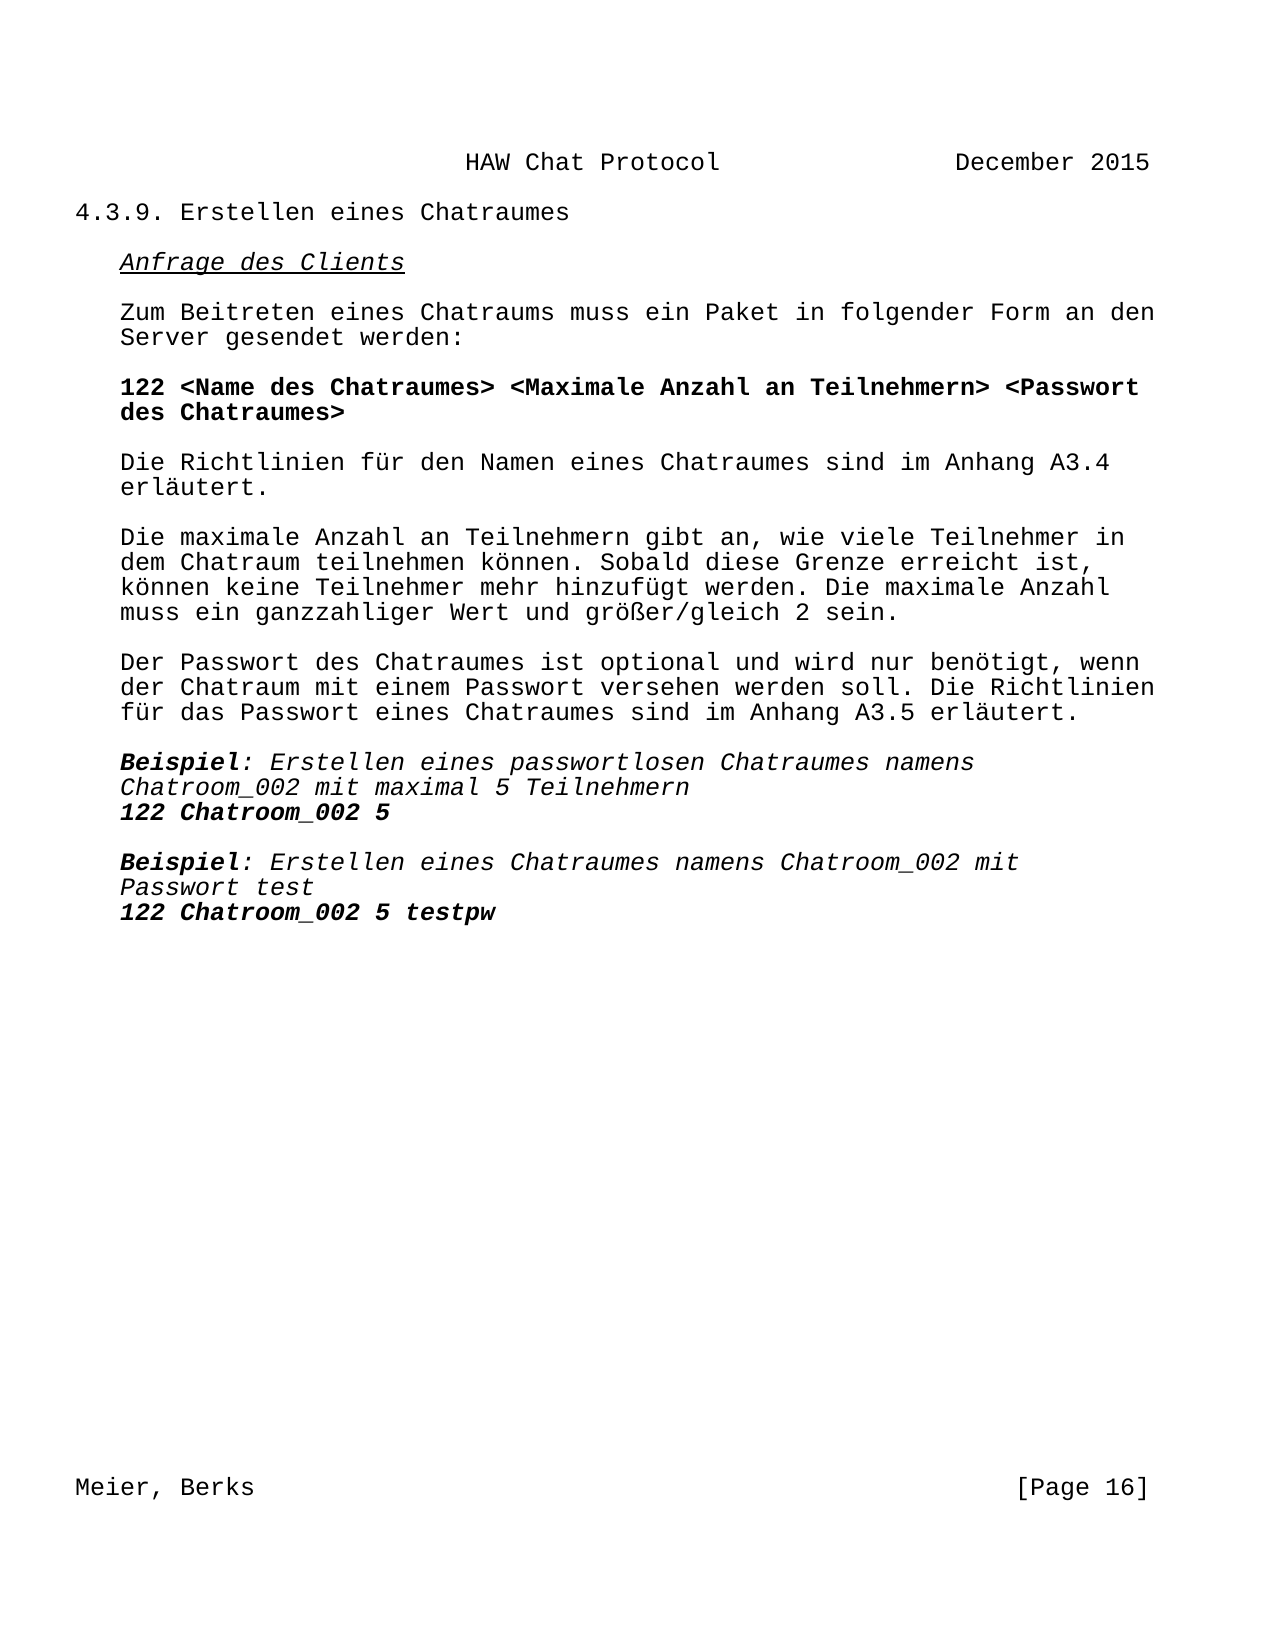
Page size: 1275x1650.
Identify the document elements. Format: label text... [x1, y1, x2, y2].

text Zum Beitreten eines Chatraums muss ein Paket in folgender Form an den Server gesendet werden: [120, 300, 1155, 350]
subtitle Erstellen eines Chatraumes [75, 200, 1155, 225]
text 122 <Name des Chatraumes> <Maximale Anzahl an Teilnehmern> <Passwort des Chatraumes> [120, 375, 1155, 425]
text Beispiel: Erstellen eines Chatraumes namens Chatroom_002 mit Passwort test 122 Chatroom_002 5 testpw [120, 850, 1155, 950]
text Der Passwort des Chatraumes ist optional und wird nur benötigt, wenn der Chatraum mit einem Passwort versehen werden soll. Die Richtlinien für das Passwort eines Chatraumes sind im Anhang A3.5 erläutert. [120, 650, 1155, 725]
text Beispiel: Erstellen eines passwortlosen Chatraumes namens Chatroom_002 mit maximal 5 Teilnehmern 122 Chatroom_002 5 [120, 750, 1155, 825]
text Die Richtlinien für den Namen eines Chatraumes sind im Anhang A3.4 erläutert. [120, 450, 1155, 500]
text Die maximale Anzahl an Teilnehmern gibt an, wie viele Teilnehmer in dem Chatraum teilnehmen können. Sobald diese Grenze erreicht ist, können keine Teilnehmer mehr hinzufügt werden. Die maximale Anzahl muss ein ganzzahliger Wert und größer/gleich 2 sein. [120, 525, 1155, 625]
list Anfrage des Clients [120, 250, 1155, 275]
